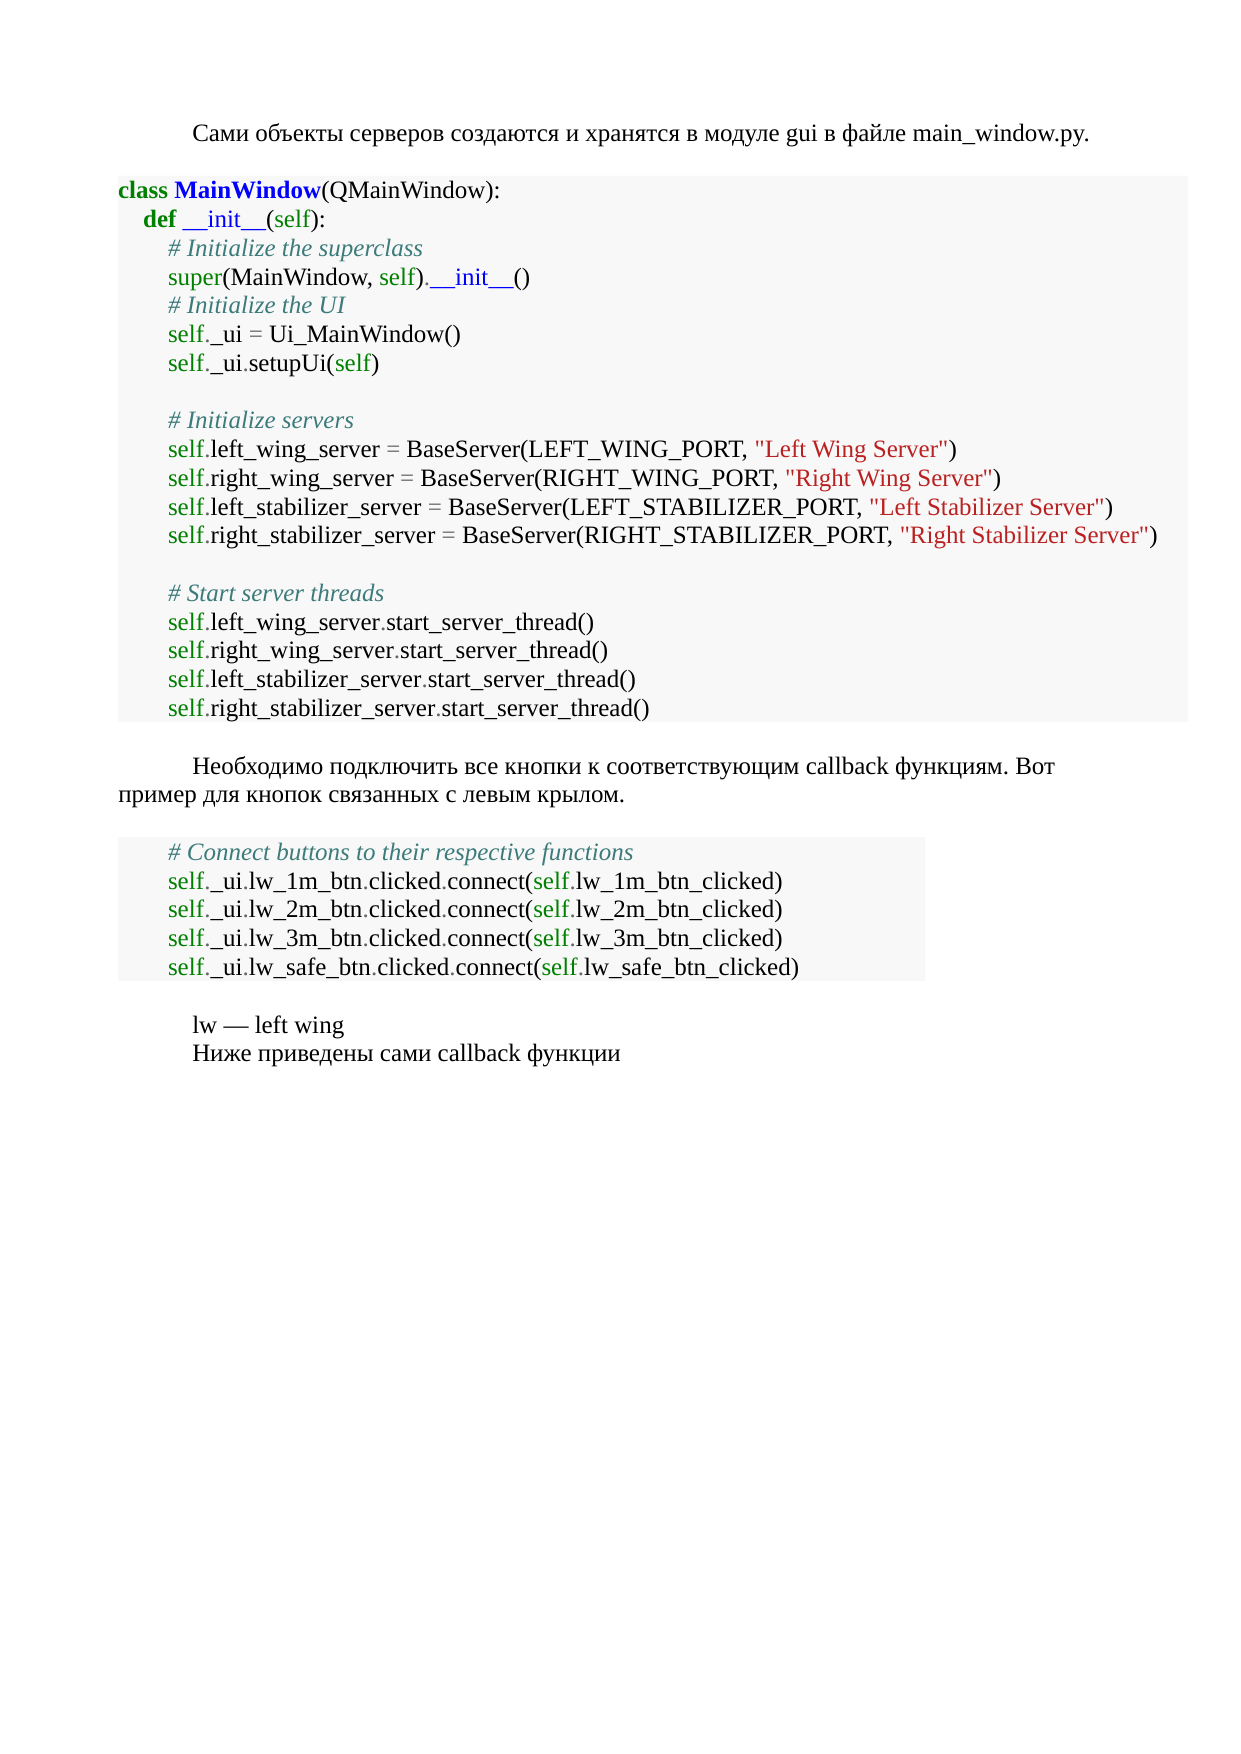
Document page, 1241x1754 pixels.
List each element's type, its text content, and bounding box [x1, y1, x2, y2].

text Сами объекты серверов создаются и хранятся в модуле gui в файле main_window.py. [118, 118, 1122, 147]
text Необходимо подключить все кнопки к соответствующим callback функциям. Вот пример для кнопок связанных с левым крылом. [118, 751, 1122, 808]
text lw — left wing [118, 1010, 1122, 1038]
text Ниже приведены сами callback функции [118, 1038, 1122, 1067]
